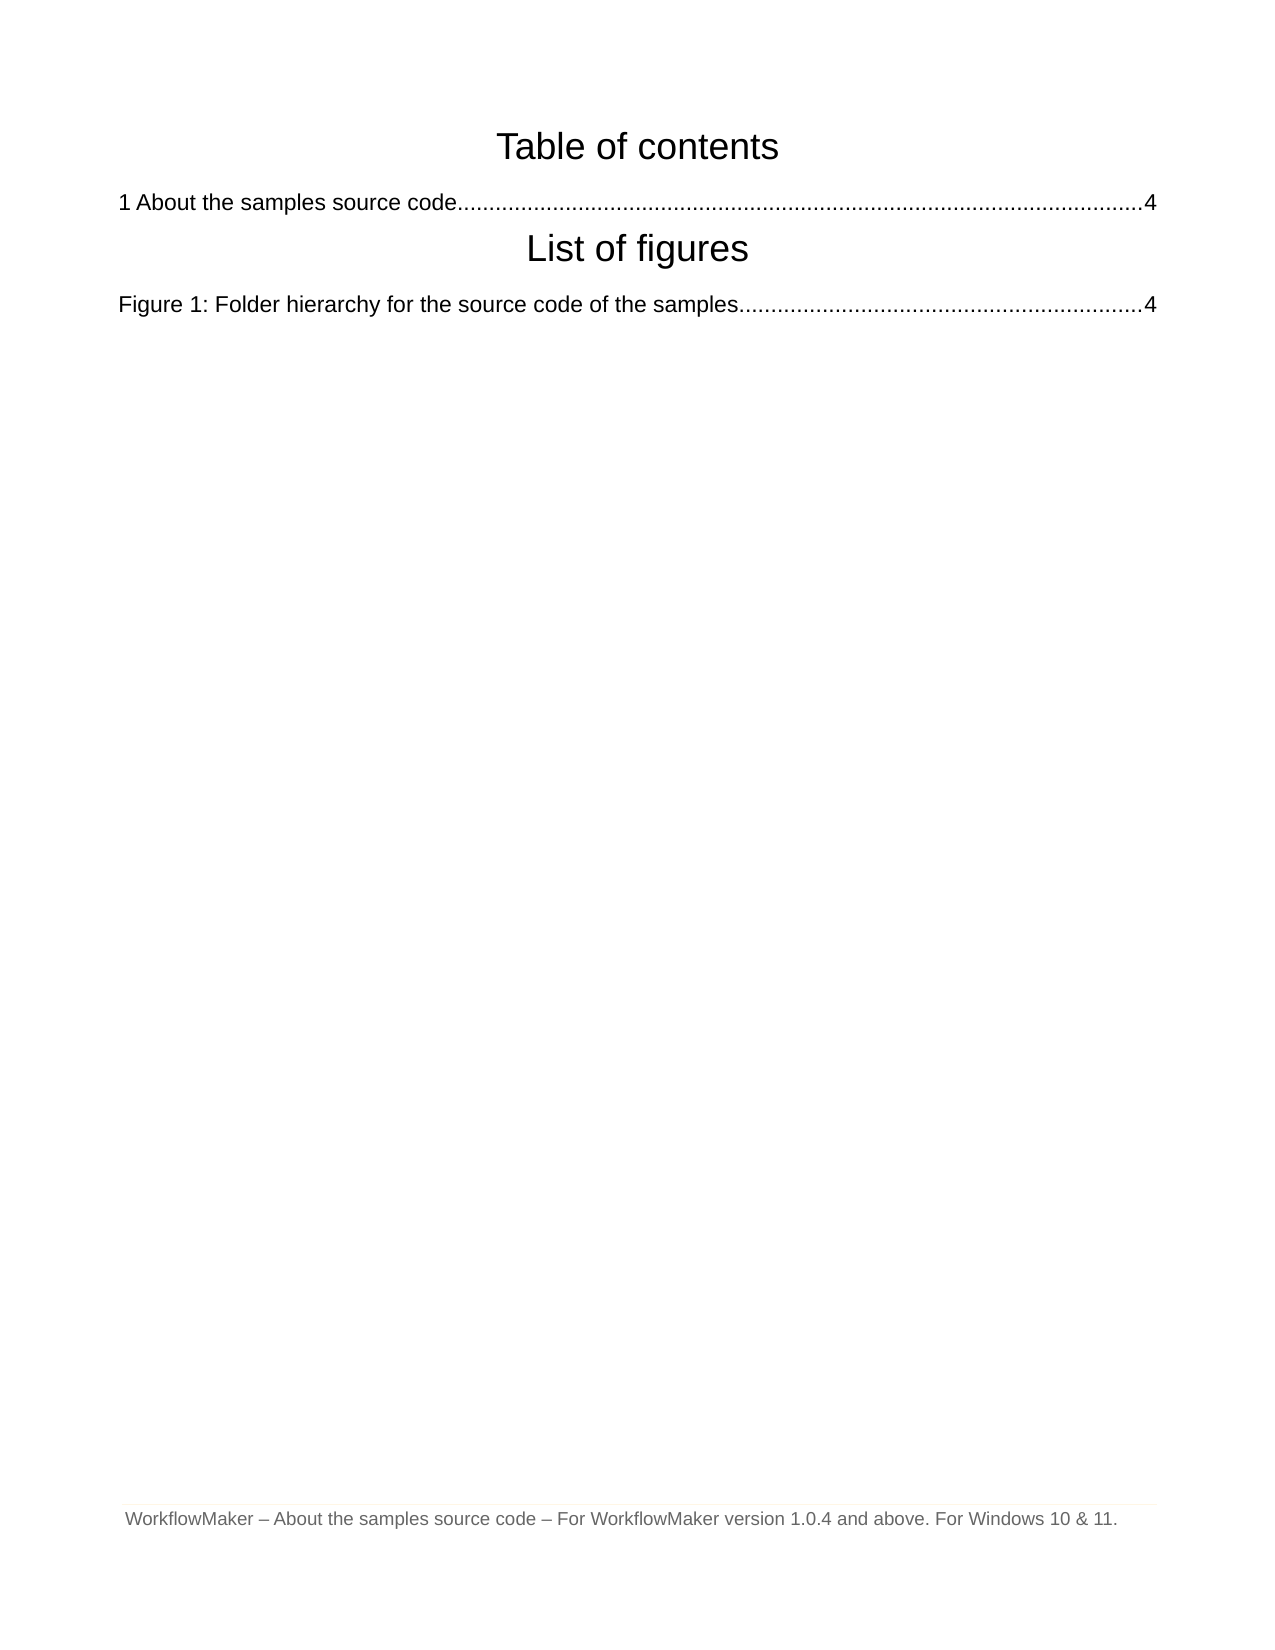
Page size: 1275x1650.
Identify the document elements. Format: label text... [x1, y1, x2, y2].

text Figure 1: Folder hierarchy for the source code of the samples. 4 [118, 291, 1157, 317]
text 1 About the samples source code 4 [118, 188, 1157, 215]
subtitle Table of contents [118, 124, 1157, 167]
subtitle List of figures [118, 226, 1157, 269]
